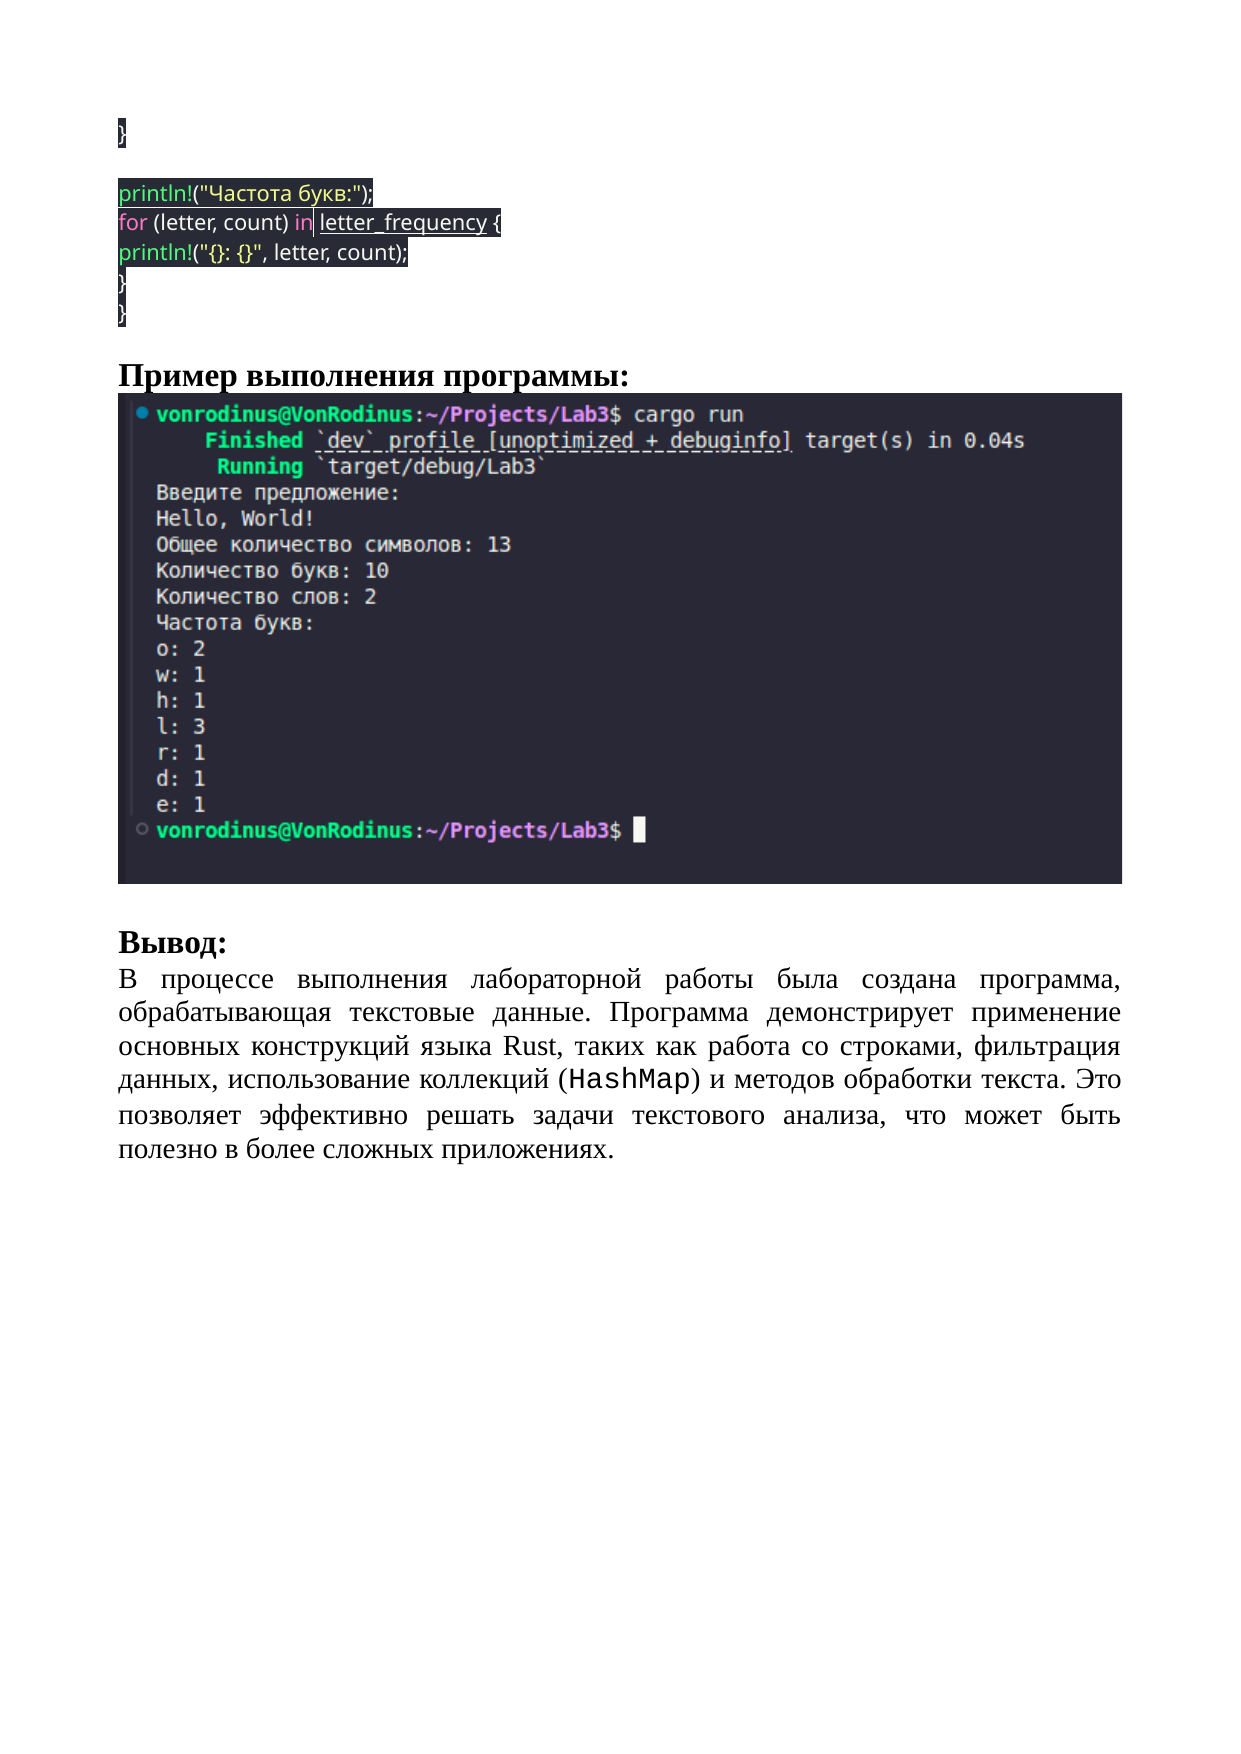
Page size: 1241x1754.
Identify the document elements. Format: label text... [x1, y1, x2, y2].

picture [118, 393, 1123, 884]
text println!("Частота букв:"); [118, 178, 1122, 207]
text println!("{}: {}", letter, count); [118, 237, 1122, 267]
text } [118, 267, 1122, 297]
text } [118, 297, 1122, 327]
text Вывод: [118, 922, 1122, 961]
text } [118, 118, 1122, 148]
text В процессе выполнения лабораторной работы была создана программа, обрабатывающая текстовые данные. Программа демонстрирует применение основных конструкций языка Rust, таких как работа со строками, фильтрация данных, использование коллекций (HashMap) и методов обработки текста. Это позволяет эффективно решать задачи текстового анализа, что может быть полезно в более сложных приложениях. [118, 961, 1122, 1164]
text for (letter, count) in letter_frequency { [118, 207, 1122, 237]
text Пример выполнения программы: [118, 355, 1122, 393]
